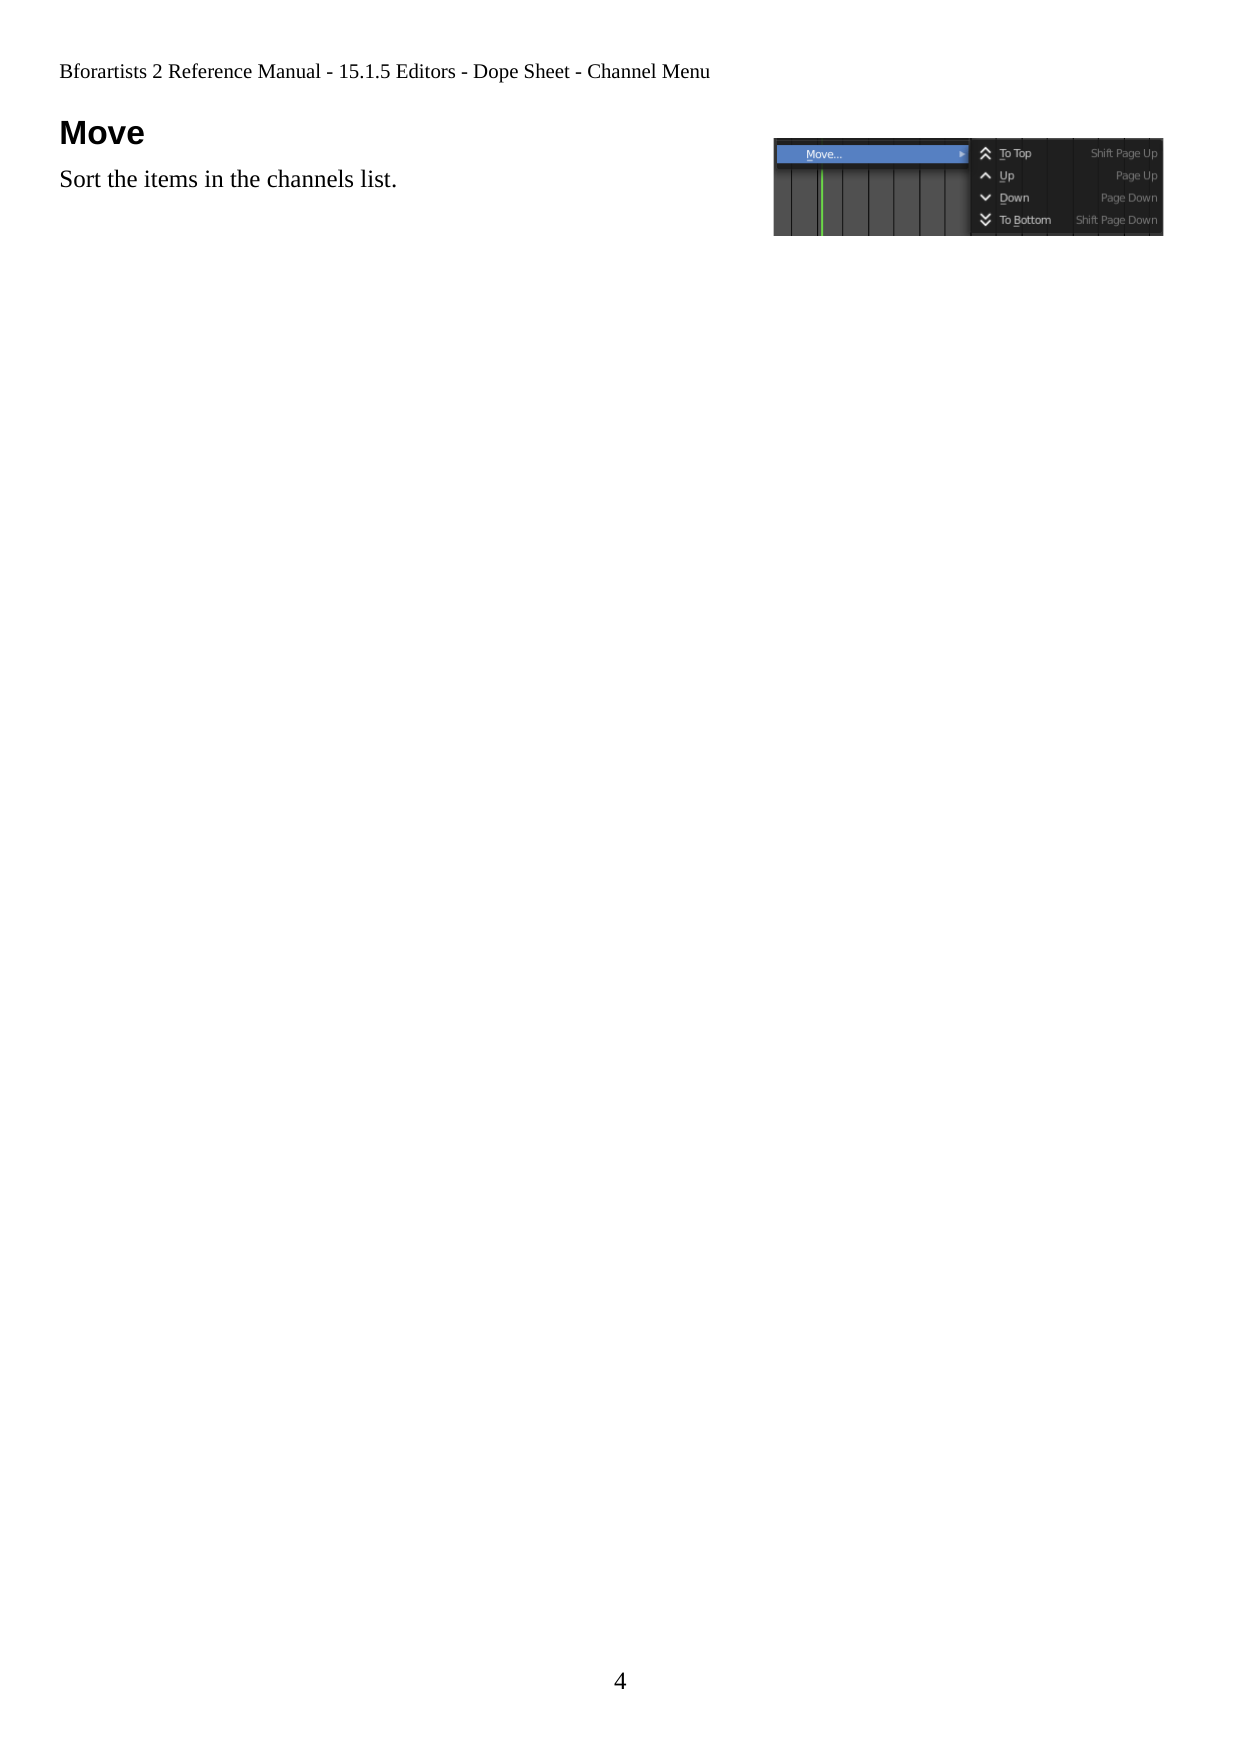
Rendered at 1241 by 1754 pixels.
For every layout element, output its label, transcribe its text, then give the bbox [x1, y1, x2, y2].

text Sort the items in the channels list. [59, 164, 773, 192]
subtitle Move [59, 113, 1181, 151]
picture [773, 138, 1164, 236]
